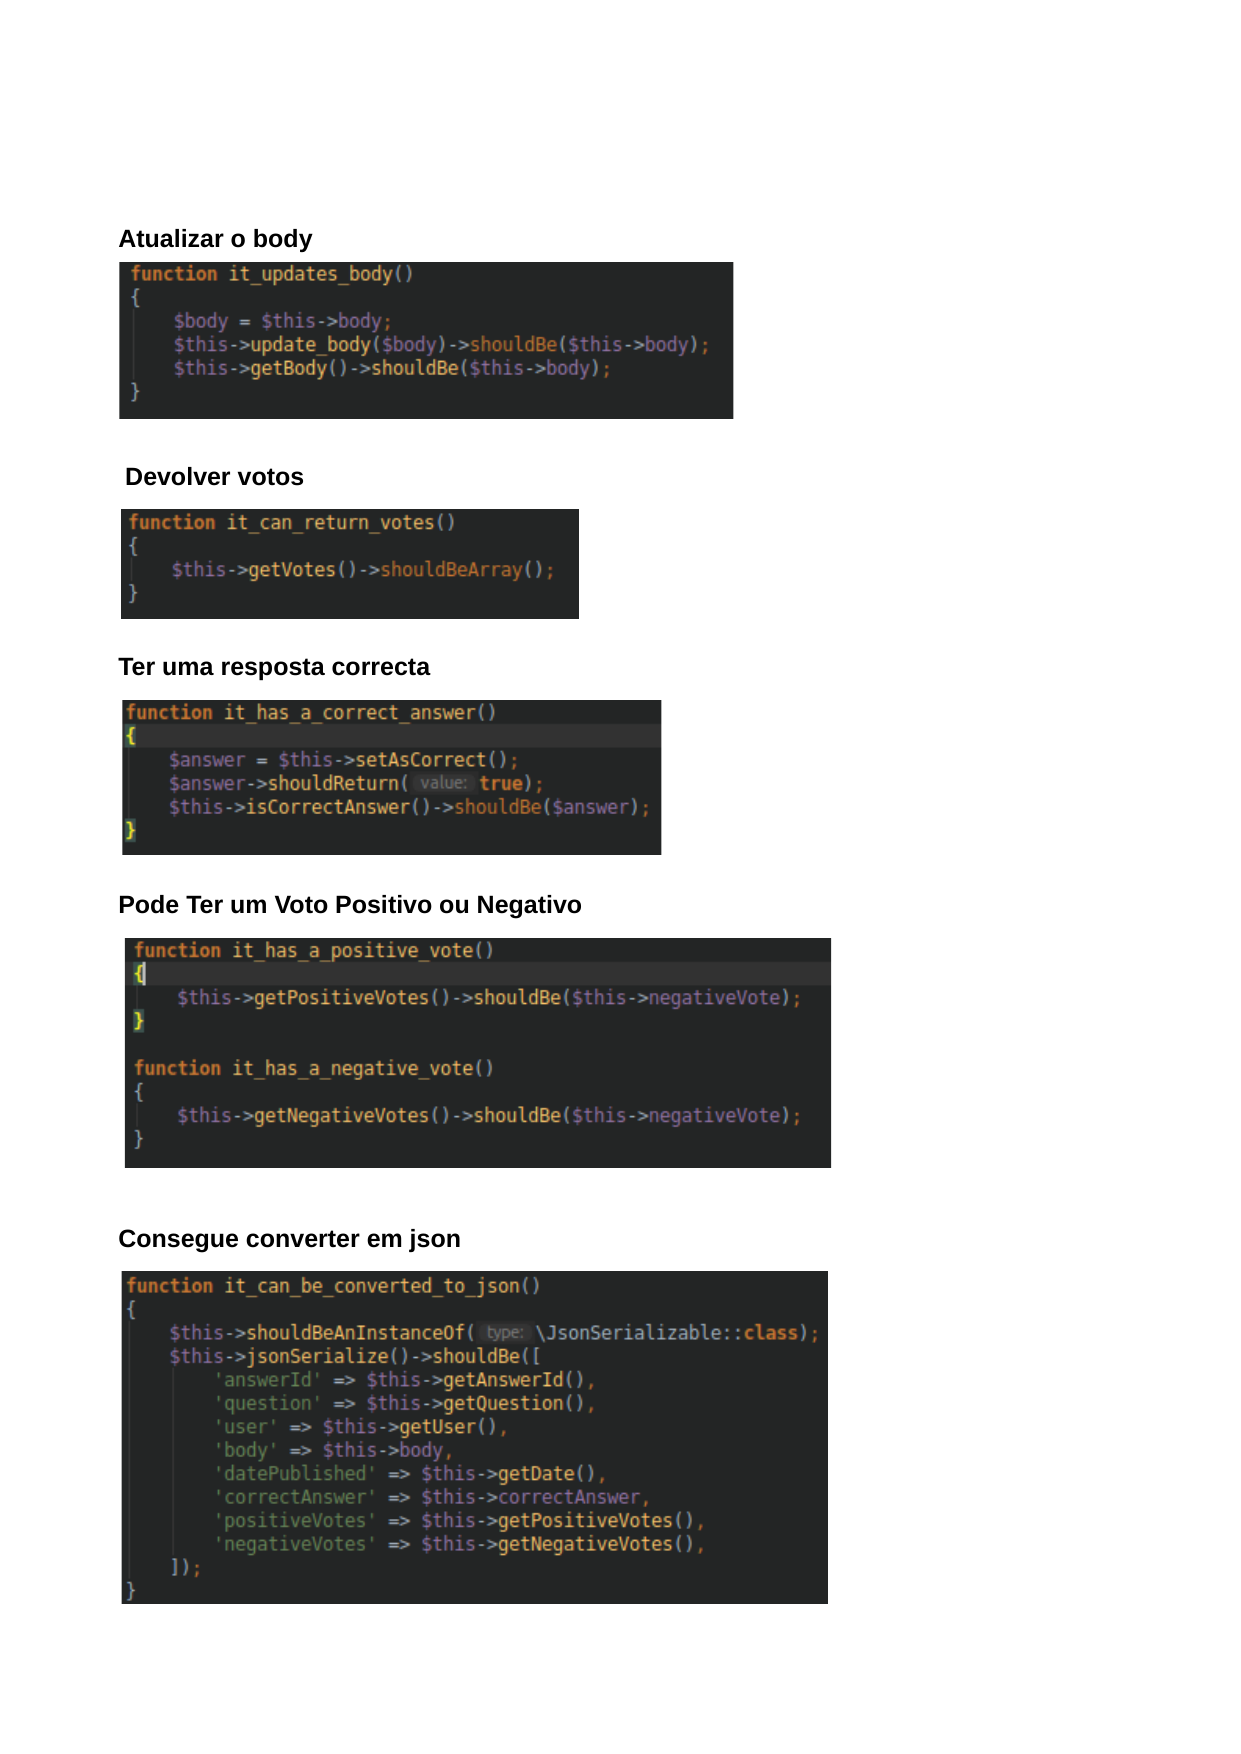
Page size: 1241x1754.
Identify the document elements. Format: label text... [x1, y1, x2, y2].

picture [119, 262, 734, 419]
text Pode Ter um Voto Positivo ou Negativo [118, 890, 1122, 919]
picture [121, 1271, 828, 1604]
picture [122, 700, 662, 855]
text Atualizar o body [118, 224, 1122, 253]
text Ter uma resposta correcta [118, 652, 1122, 681]
text Devolver votos [118, 462, 1122, 491]
picture [124, 938, 832, 1168]
picture [121, 509, 579, 619]
text Consegue converter em json [118, 1224, 1122, 1252]
